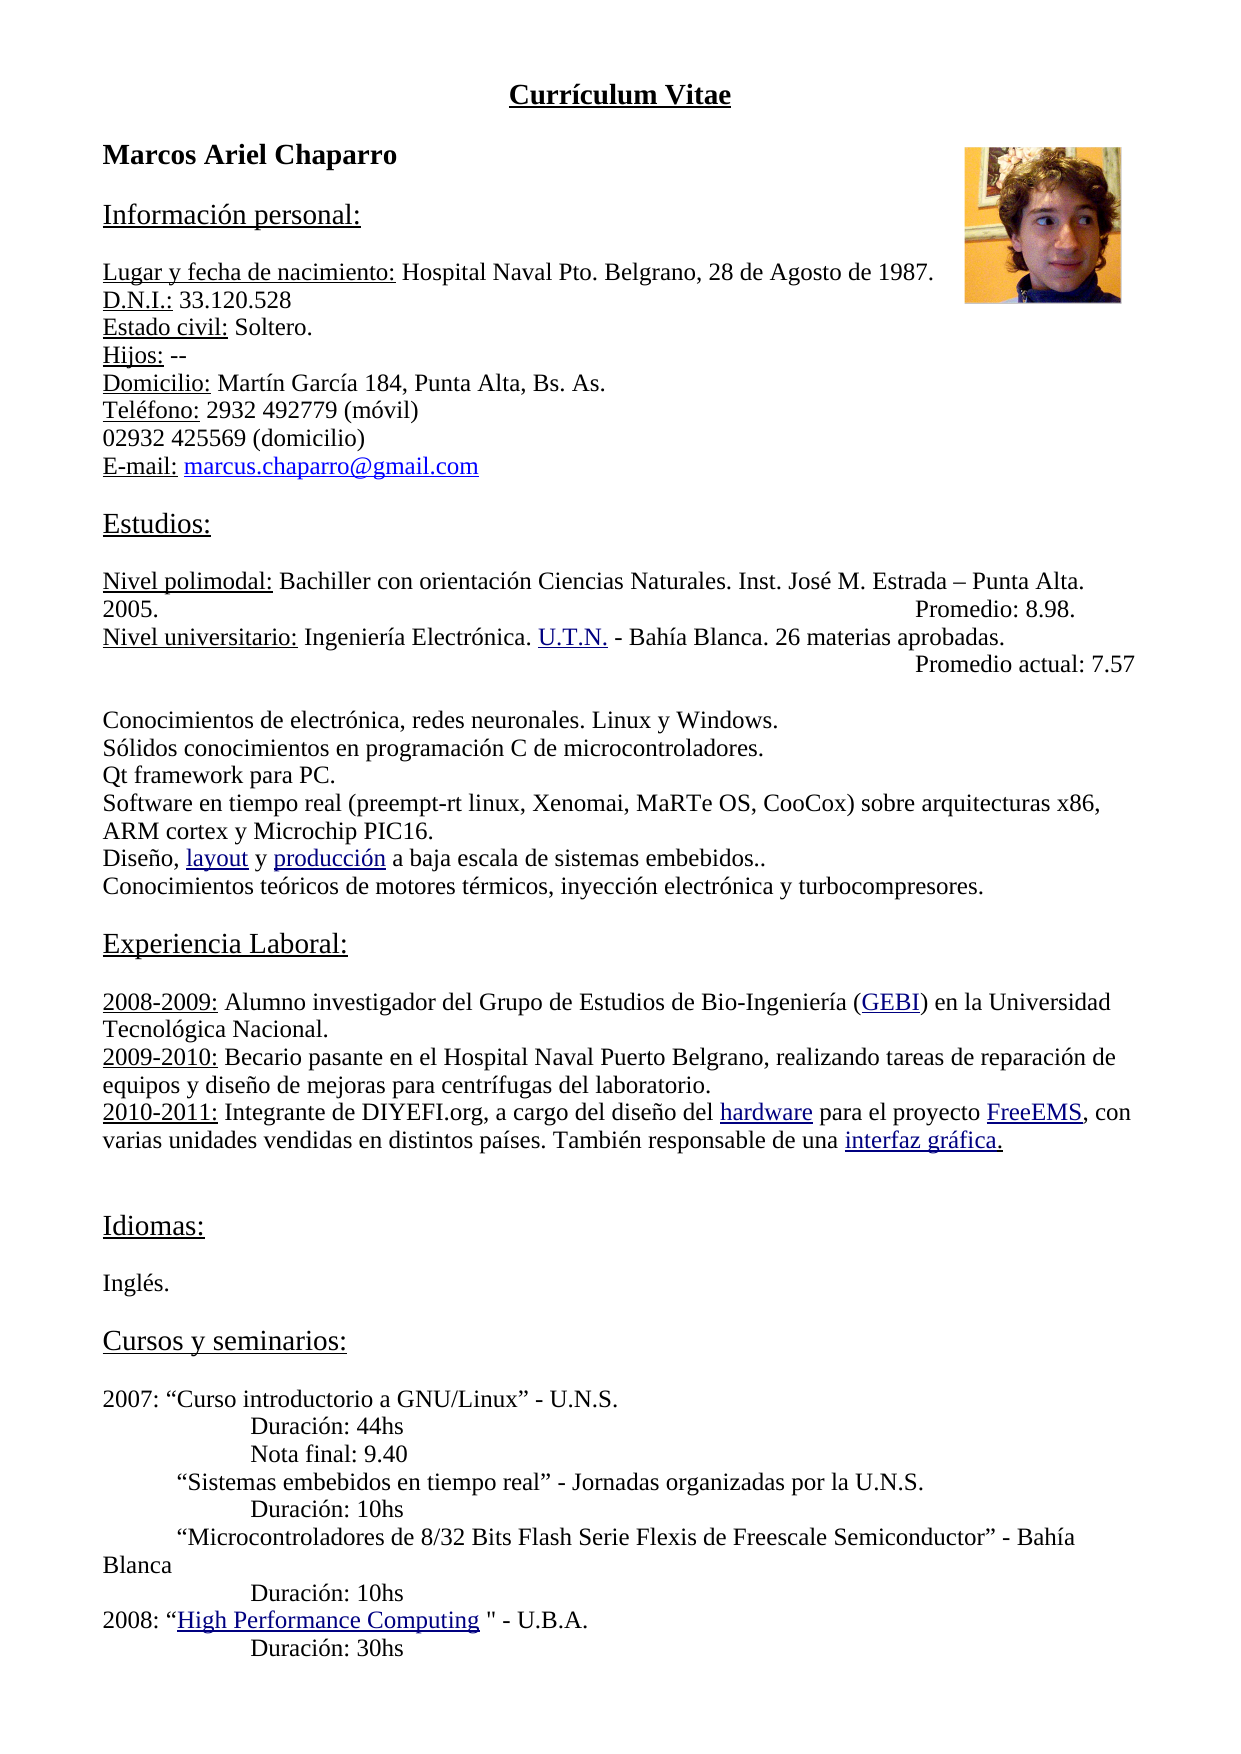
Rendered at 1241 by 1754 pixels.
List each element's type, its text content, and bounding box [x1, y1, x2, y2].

text Conocimientos de electrónica, redes neuronales. Linux y Windows. [102, 706, 1143, 734]
text Nota final: 9.40 [102, 1440, 1143, 1468]
text Duración: 10hs [102, 1579, 1143, 1606]
text Nivel universitario: Ingeniería Electrónica. U.T.N. - Bahía Blanca. 26 materias aprobadas. [102, 623, 1143, 651]
text “Microcontroladores de 8/32 Bits Flash Serie Flexis de Freescale Semiconductor” - Bahía Blanca [102, 1523, 1143, 1579]
text Qt framework para PC. [102, 761, 1143, 789]
text Idiomas: [102, 1209, 1143, 1242]
text Estado civil: Soltero. [102, 313, 1143, 341]
text “Sistemas embebidos en tiempo real” - Jornadas organizadas por la U.N.S. [102, 1468, 1143, 1496]
text [1122, 198, 1143, 230]
text Experiencia Laboral: [102, 928, 1143, 960]
text 2007: “Curso introductorio a GNU/Linux” - U.N.S. [102, 1385, 1143, 1412]
text Domicilio: Martín García 184, Punta Alta, Bs. As. [102, 369, 1143, 397]
text Cursos y seminarios: [102, 1325, 1143, 1357]
text Teléfono: 2932 492779 (móvil) [102, 397, 1143, 424]
text Duración: 10hs [102, 1496, 1143, 1523]
picture [964, 147, 1122, 304]
text E-mail: marcus.chaparro@gmail.com [102, 452, 1143, 480]
text Promedio actual: 7.57 [102, 651, 1143, 678]
text 2009-2010: Becario pasante en el Hospital Naval Puerto Belgrano, realizando tareas de reparación de equipos y diseño de mejoras para centrífugas del laboratorio. [102, 1043, 1143, 1098]
text D.N.I.: 33.120.528 [102, 286, 1143, 313]
text Inglés. [102, 1269, 1143, 1297]
text Diseño, layout y producción a baja escala de sistemas embebidos.. [102, 844, 1143, 872]
text Duración: 44hs [102, 1412, 1143, 1440]
text Sólidos conocimientos en programación C de microcontroladores. [102, 734, 1143, 761]
text Nivel polimodal: Bachiller con orientación Ciencias Naturales. Inst. José M. Estrada – Punta Alta. 2005. Promedio: 8.98. [102, 567, 1143, 623]
text Hijos: -- [102, 341, 1143, 369]
text Conocimientos teóricos de motores térmicos, inyección electrónica y turbocompresores. [102, 872, 1143, 900]
text 2008: “High Performance Computing " - U.B.A. [102, 1606, 1143, 1634]
text Marcos Ariel Chaparro [102, 138, 1143, 170]
text Lugar y fecha de nacimiento: Hospital Naval Pto. Belgrano, 28 de Agosto de 1987. [102, 258, 964, 286]
text 2008-2009: Alumno investigador del Grupo de Estudios de Bio-Ingeniería (GEBI) en la Universidad Tecnológica Nacional. [102, 988, 1143, 1043]
text Duración: 30hs [102, 1634, 1143, 1662]
text 2010-2011: Integrante de DIYEFI.org, a cargo del diseño del hardware para el proyecto FreeEMS, con varias unidades vendidas en distintos países. También responsable de una interfaz gráfica. [102, 1098, 1143, 1154]
text 02932 425569 (domicilio) [102, 424, 1143, 452]
text Información personal: [102, 198, 964, 230]
text Currículum Vitae [102, 78, 1143, 110]
text Software en tiempo real (preempt-rt linux, Xenomai, MaRTe OS, CooCox) sobre arquitecturas x86, ARM cortex y Microchip PIC16. [102, 789, 1143, 844]
text Estudios: [102, 507, 1143, 540]
